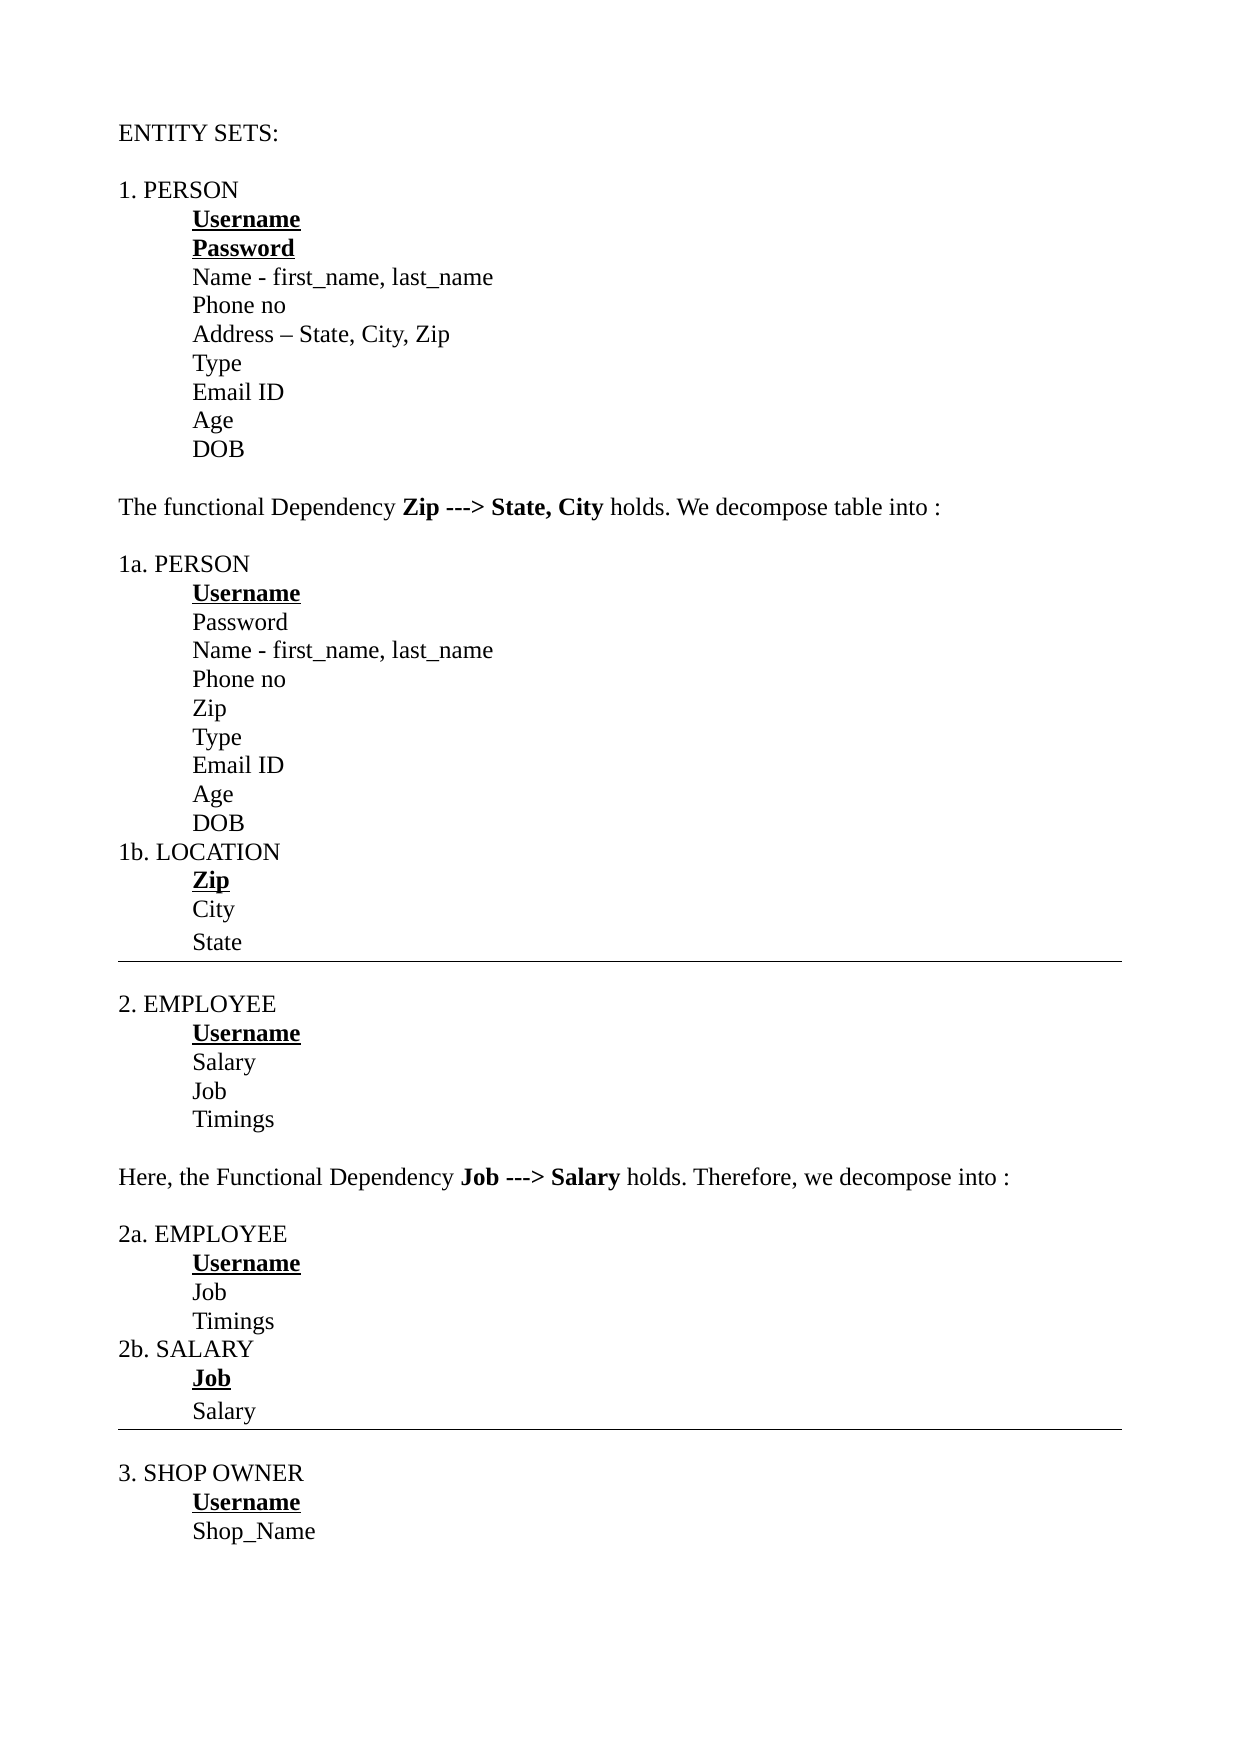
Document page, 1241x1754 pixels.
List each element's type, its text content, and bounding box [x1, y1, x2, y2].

text The functional Dependency Zip ---> State, City holds. We decompose table into : [118, 492, 1122, 521]
text 1b. LOCATION [118, 837, 1122, 866]
text Phone no [118, 664, 1122, 693]
text Salary [118, 1392, 1122, 1429]
text 3. SHOP OWNER [118, 1458, 1122, 1487]
text Address – State, City, Zip [118, 319, 1122, 348]
text Age [118, 779, 1122, 808]
text Username [118, 578, 1122, 607]
text Username [118, 204, 1122, 233]
text 2a. EMPLOYEE [118, 1219, 1122, 1248]
text Password [118, 607, 1122, 636]
text Zip [118, 866, 1122, 894]
text Here, the Functional Dependency Job ---> Salary holds. Therefore, we decompose into : [118, 1162, 1122, 1191]
text Type [118, 722, 1122, 751]
text Name - first_name, last_name [118, 262, 1122, 291]
text Age [118, 406, 1122, 434]
text Zip [118, 693, 1122, 722]
text DOB [118, 434, 1122, 463]
text Username [118, 1487, 1122, 1516]
text 1a. PERSON [118, 549, 1122, 578]
text 1. PERSON [118, 176, 1122, 204]
text Salary [118, 1047, 1122, 1076]
text Job [118, 1277, 1122, 1306]
text Timings [118, 1306, 1122, 1334]
text 2. EMPLOYEE [118, 989, 1122, 1018]
text Job [118, 1363, 1122, 1392]
text Email ID [118, 377, 1122, 406]
text Email ID [118, 751, 1122, 779]
text Username [118, 1018, 1122, 1047]
text Password [118, 233, 1122, 262]
text DOB [118, 808, 1122, 837]
text Username [118, 1248, 1122, 1277]
text Phone no [118, 291, 1122, 319]
text City [118, 894, 1122, 923]
text Type [118, 348, 1122, 377]
text Shop_Name [118, 1516, 1122, 1544]
text Name - first_name, last_name [118, 636, 1122, 664]
text 2b. SALARY [118, 1334, 1122, 1363]
text Job [118, 1076, 1122, 1104]
text Timings [118, 1104, 1122, 1133]
text State [118, 923, 1122, 961]
text ENTITY SETS: [118, 118, 1122, 147]
